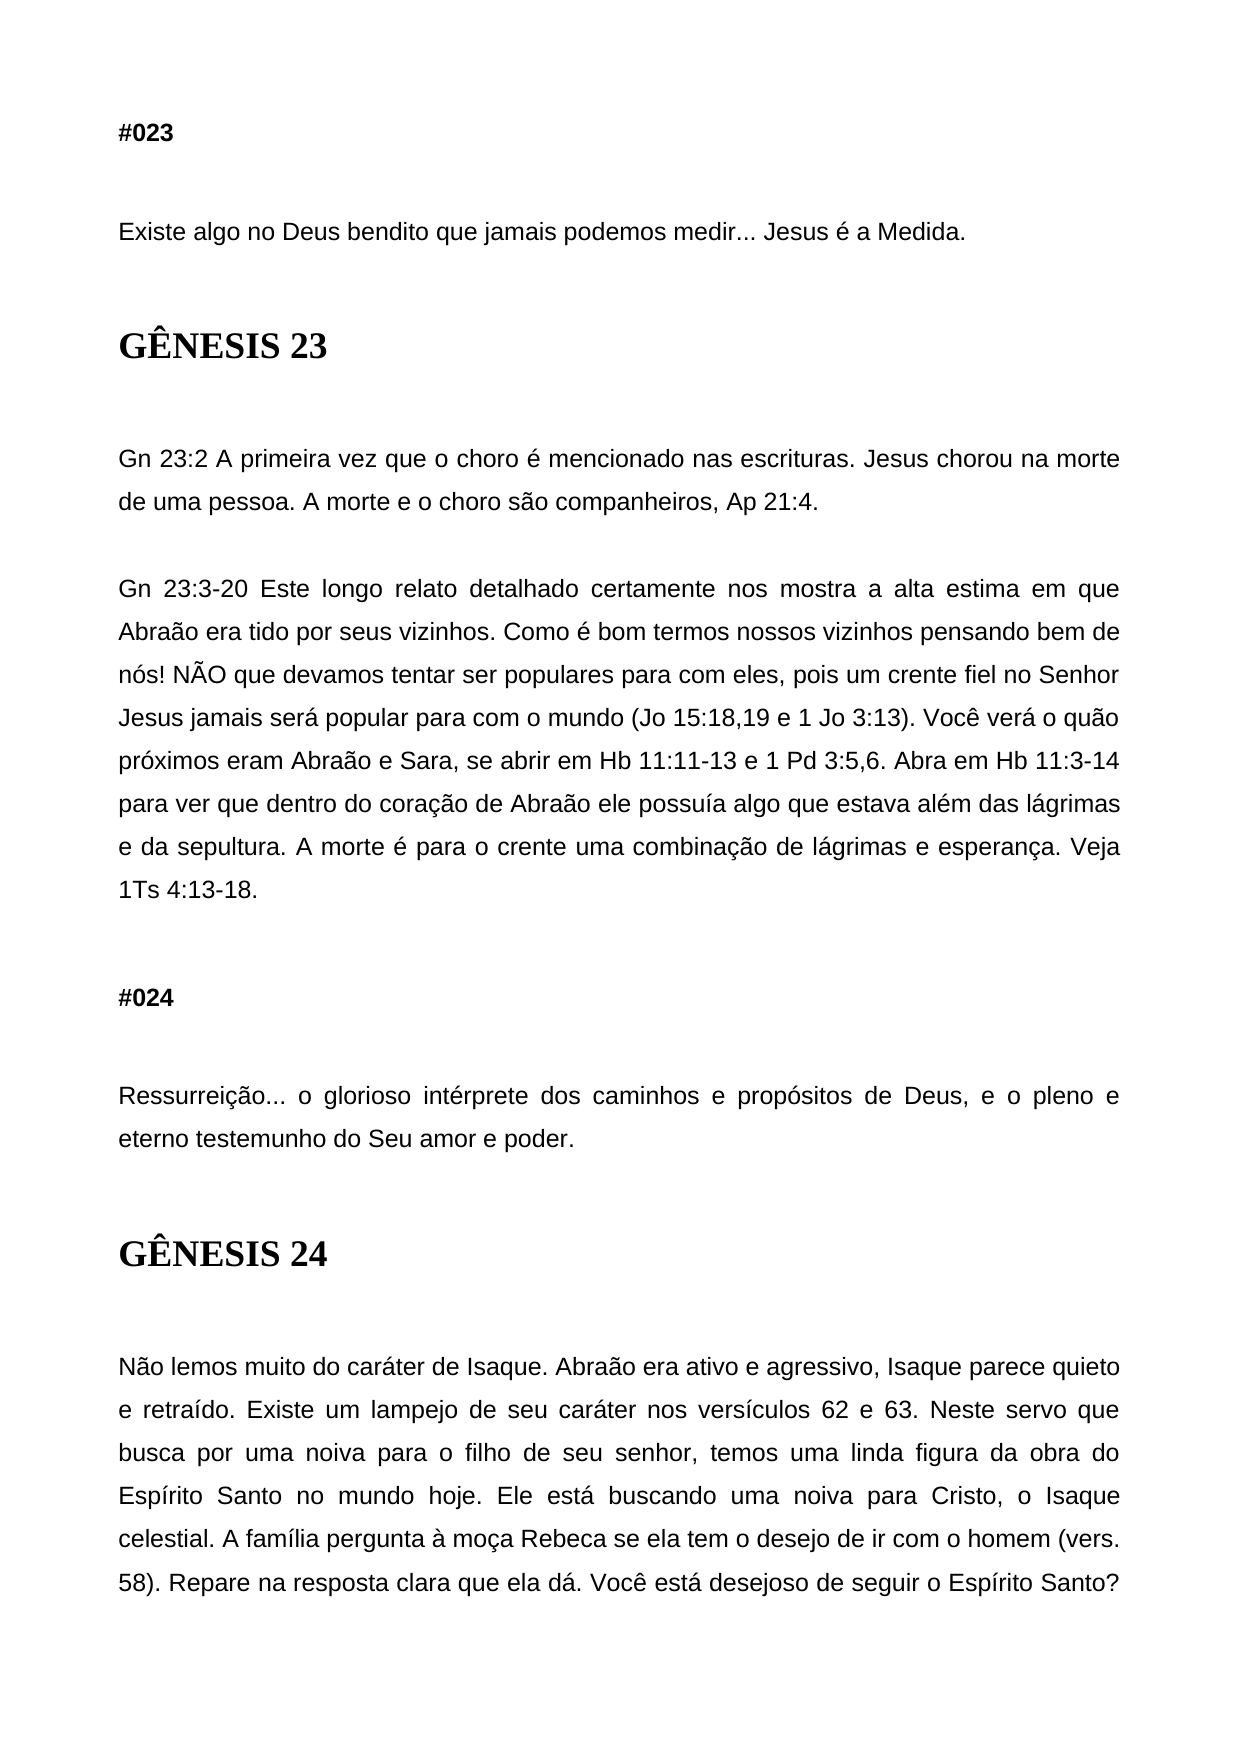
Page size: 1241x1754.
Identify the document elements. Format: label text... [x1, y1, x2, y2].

text Ressurreição... o glorioso intérprete dos caminhos e propósitos de Deus, e o pleno e eterno testemunho do Seu amor e poder. [118, 1081, 1122, 1153]
text Gn 23:2 A primeira vez que o choro é mencionado nas escrituras. Jesus chorou na morte de uma pessoa. A morte e o choro são companheiros, Ap 21:4. [118, 444, 1122, 516]
subtitle #024 [118, 983, 1122, 1011]
text Existe algo no Deus bendito que jamais podemos medir... Jesus é a Medida. [118, 217, 1122, 246]
text Não lemos muito do caráter de Isaque. Abraão era ativo e agressivo, Isaque parece quieto e retraído. Existe um lampejo de seu caráter nos versículos 62 e 63. Neste servo que busca por uma noiva para o filho de seu senhor, temos uma linda figura da obra do Espírito Santo no mundo hoje. Ele está buscando uma noiva para Cristo, o Isaque celestial. A família pergunta à moça Rebeca se ela tem o desejo de ir com o homem (vers. 58). Repare na resposta clara que ela dá. Você está desejoso de seguir o Espírito Santo? [118, 1352, 1122, 1596]
subtitle GÊNESIS 23 [118, 324, 1122, 367]
subtitle #023 [118, 118, 1122, 147]
subtitle GÊNESIS 24 [118, 1232, 1122, 1275]
text Gn 23:3-20 Este longo relato detalhado certamente nos mostra a alta estima em que Abraão era tido por seus vizinhos. Como é bom termos nossos vizinhos pensando bem de nós! NÃO que devamos tentar ser populares para com eles, pois um crente fiel no Senhor Jesus jamais será popular para com o mundo (Jo 15:18,19 e 1 Jo 3:13). Você verá o quão próximos eram Abraão e Sara, se abrir em Hb 11:11-13 e 1 Pd 3:5,6. Abra em Hb 11:3-14 para ver que dentro do coração de Abraão ele possuía algo que estava além das lágrimas e da sepultura. A morte é para o crente uma combinação de lágrimas e esperança. Veja 1Ts 4:13-18. [118, 574, 1122, 904]
